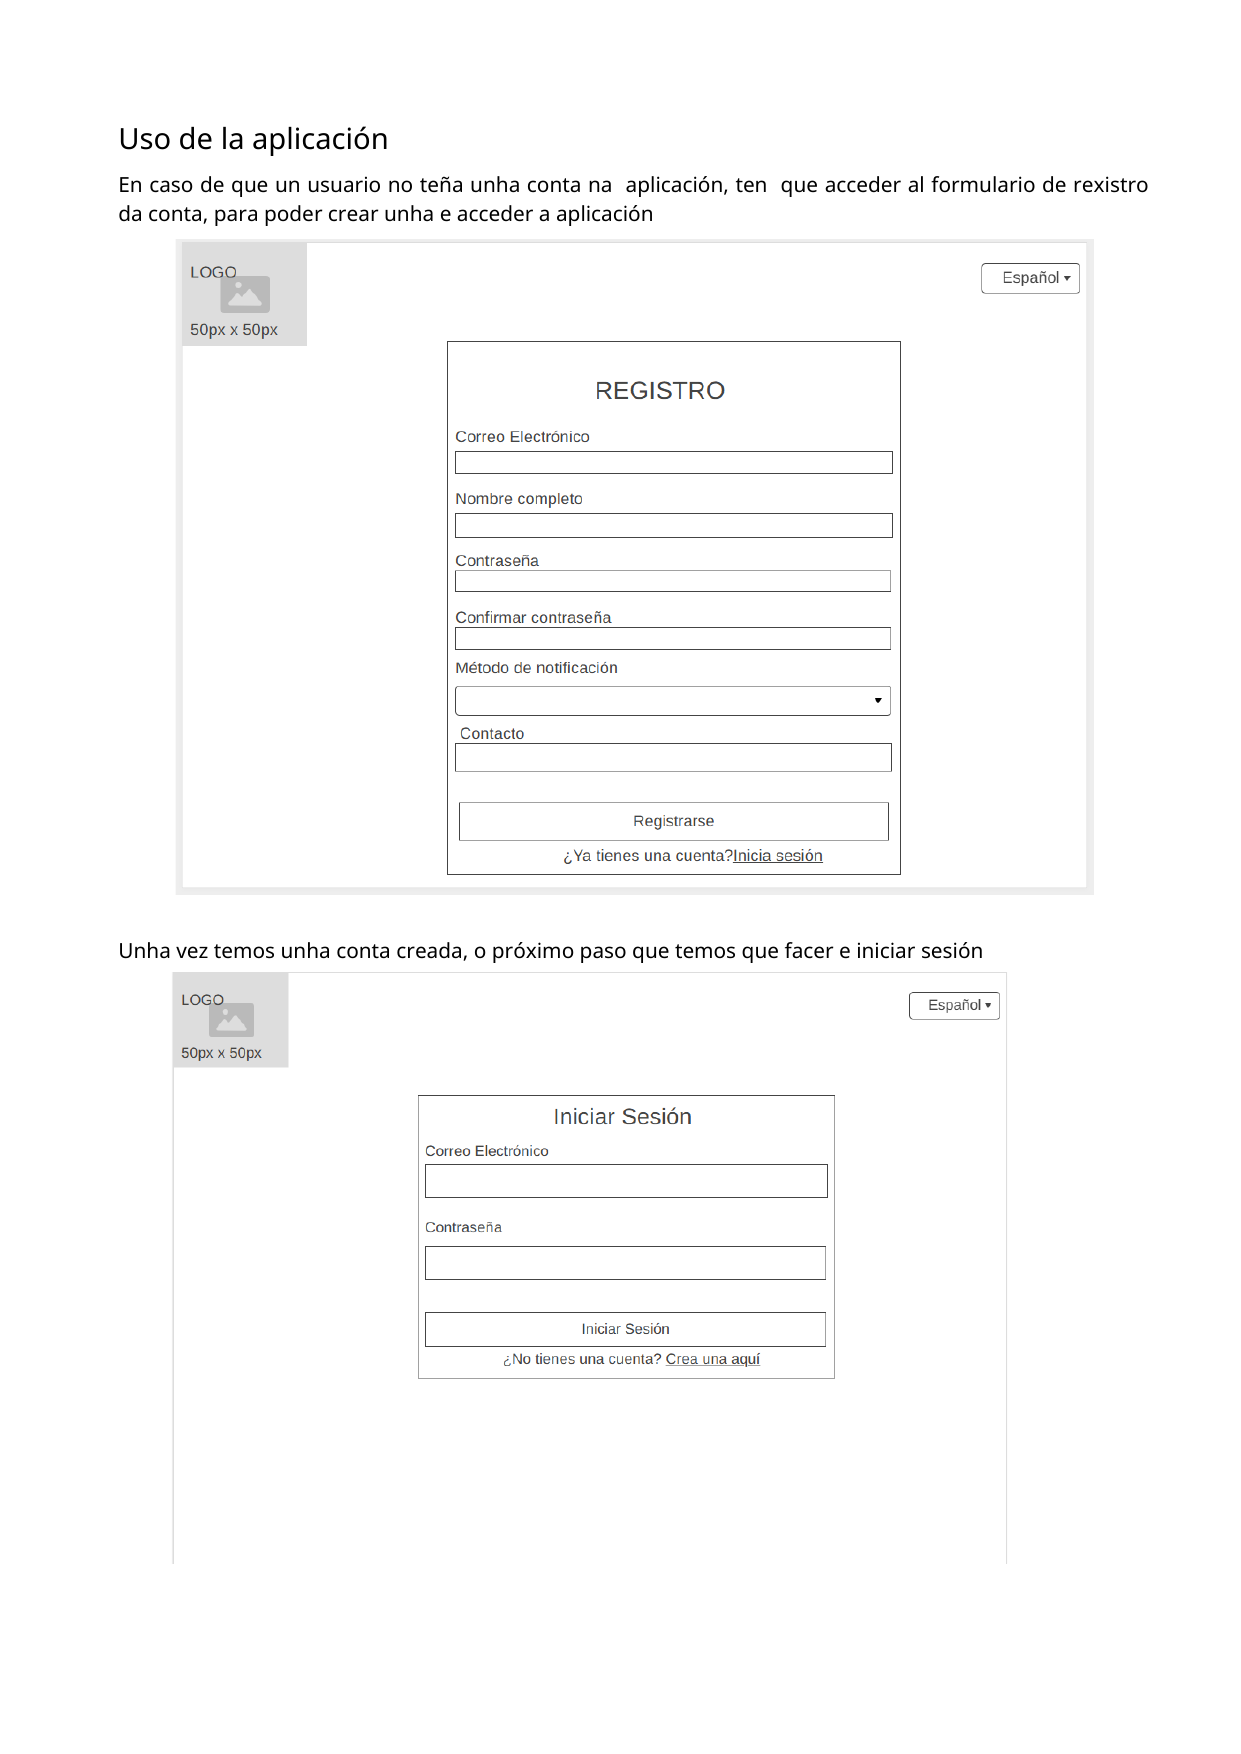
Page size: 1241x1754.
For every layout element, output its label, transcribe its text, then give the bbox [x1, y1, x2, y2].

text Uso de la aplicación [118, 118, 1152, 158]
picture [171, 972, 1008, 1564]
picture [175, 239, 1094, 895]
text En caso de que un usuario no teña unha conta na aplicación, ten que acceder al formulario de rexistro da conta, para poder crear unha e acceder a aplicación [118, 170, 1152, 227]
text Unha vez temos unha conta creada, o próximo paso que temos que facer e iniciar sesión [118, 936, 1152, 964]
